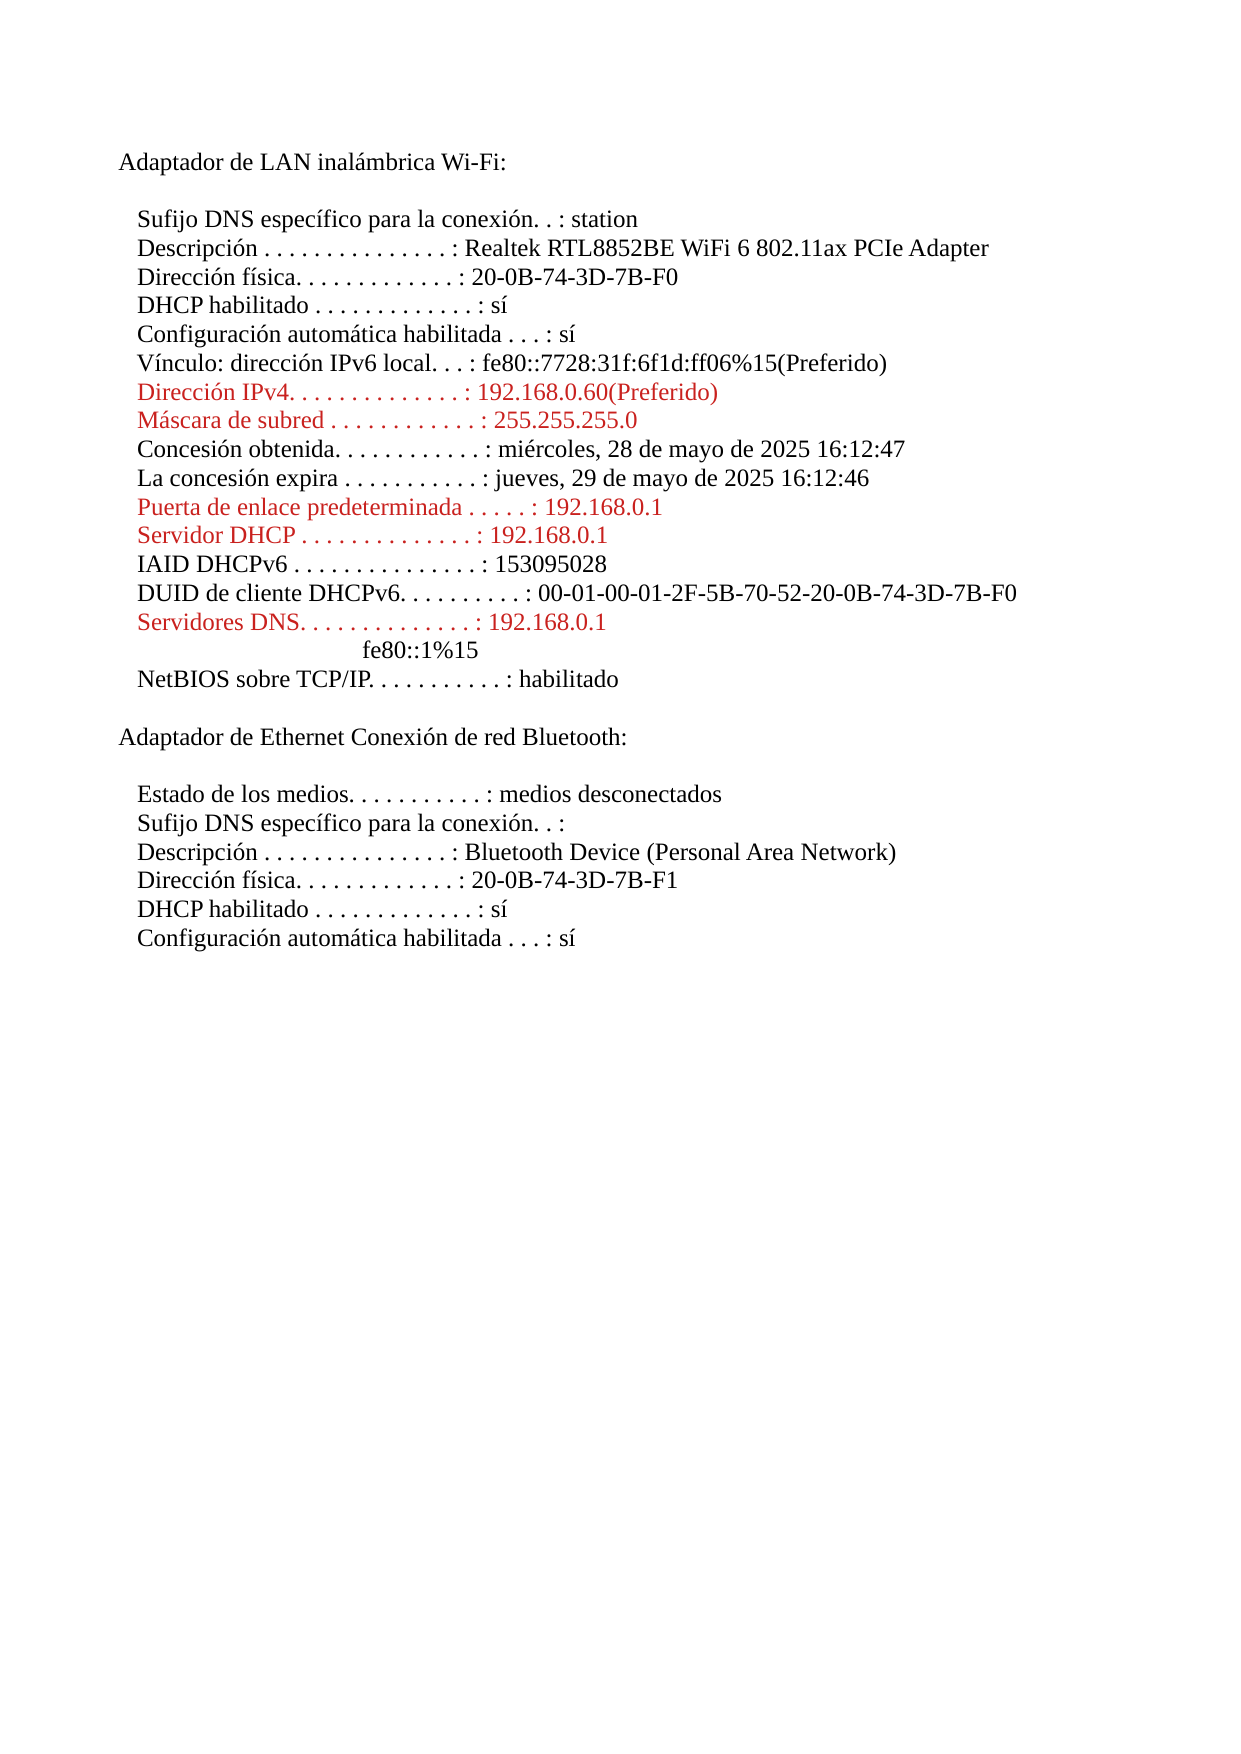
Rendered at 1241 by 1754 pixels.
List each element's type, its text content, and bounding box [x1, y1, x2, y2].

text fe80::1%15 [118, 636, 1122, 664]
text Dirección IPv4. . . . . . . . . . . . . . : 192.168.0.60(Preferido) [118, 377, 1122, 406]
text NetBIOS sobre TCP/IP. . . . . . . . . . . : habilitado [118, 664, 1122, 693]
text Dirección física. . . . . . . . . . . . . : 20-0B-74-3D-7B-F1 [118, 866, 1122, 894]
text DHCP habilitado . . . . . . . . . . . . . : sí [118, 291, 1122, 319]
text Servidor DHCP . . . . . . . . . . . . . . : 192.168.0.1 [118, 521, 1122, 549]
text Adaptador de Ethernet Conexión de red Bluetooth: [118, 722, 1122, 751]
text Sufijo DNS específico para la conexión. . : station [118, 204, 1122, 233]
text Sufijo DNS específico para la conexión. . : [118, 808, 1122, 837]
text Estado de los medios. . . . . . . . . . . : medios desconectados [118, 779, 1122, 808]
text Puerta de enlace predeterminada . . . . . : 192.168.0.1 [118, 492, 1122, 521]
text Dirección física. . . . . . . . . . . . . : 20-0B-74-3D-7B-F0 [118, 262, 1122, 291]
text Concesión obtenida. . . . . . . . . . . . : miércoles, 28 de mayo de 2025 16:12:47 [118, 434, 1122, 463]
text Servidores DNS. . . . . . . . . . . . . . : 192.168.0.1 [118, 607, 1122, 636]
text Descripción . . . . . . . . . . . . . . . : Bluetooth Device (Personal Area Network) [118, 837, 1122, 866]
text Vínculo: dirección IPv6 local. . . : fe80::7728:31f:6f1d:ff06%15(Preferido) [118, 348, 1122, 377]
text La concesión expira . . . . . . . . . . . : jueves, 29 de mayo de 2025 16:12:46 [118, 463, 1122, 492]
text Máscara de subred . . . . . . . . . . . . : 255.255.255.0 [118, 406, 1122, 434]
text Configuración automática habilitada . . . : sí [118, 923, 1122, 952]
text IAID DHCPv6 . . . . . . . . . . . . . . . : 153095028 [118, 549, 1122, 578]
text Descripción . . . . . . . . . . . . . . . : Realtek RTL8852BE WiFi 6 802.11ax PCIe Adapter [118, 233, 1122, 262]
text Configuración automática habilitada . . . : sí [118, 319, 1122, 348]
text Adaptador de LAN inalámbrica Wi-Fi: [118, 147, 1122, 176]
text DHCP habilitado . . . . . . . . . . . . . : sí [118, 894, 1122, 923]
text DUID de cliente DHCPv6. . . . . . . . . . : 00-01-00-01-2F-5B-70-52-20-0B-74-3D-7B-F0 [118, 578, 1122, 607]
